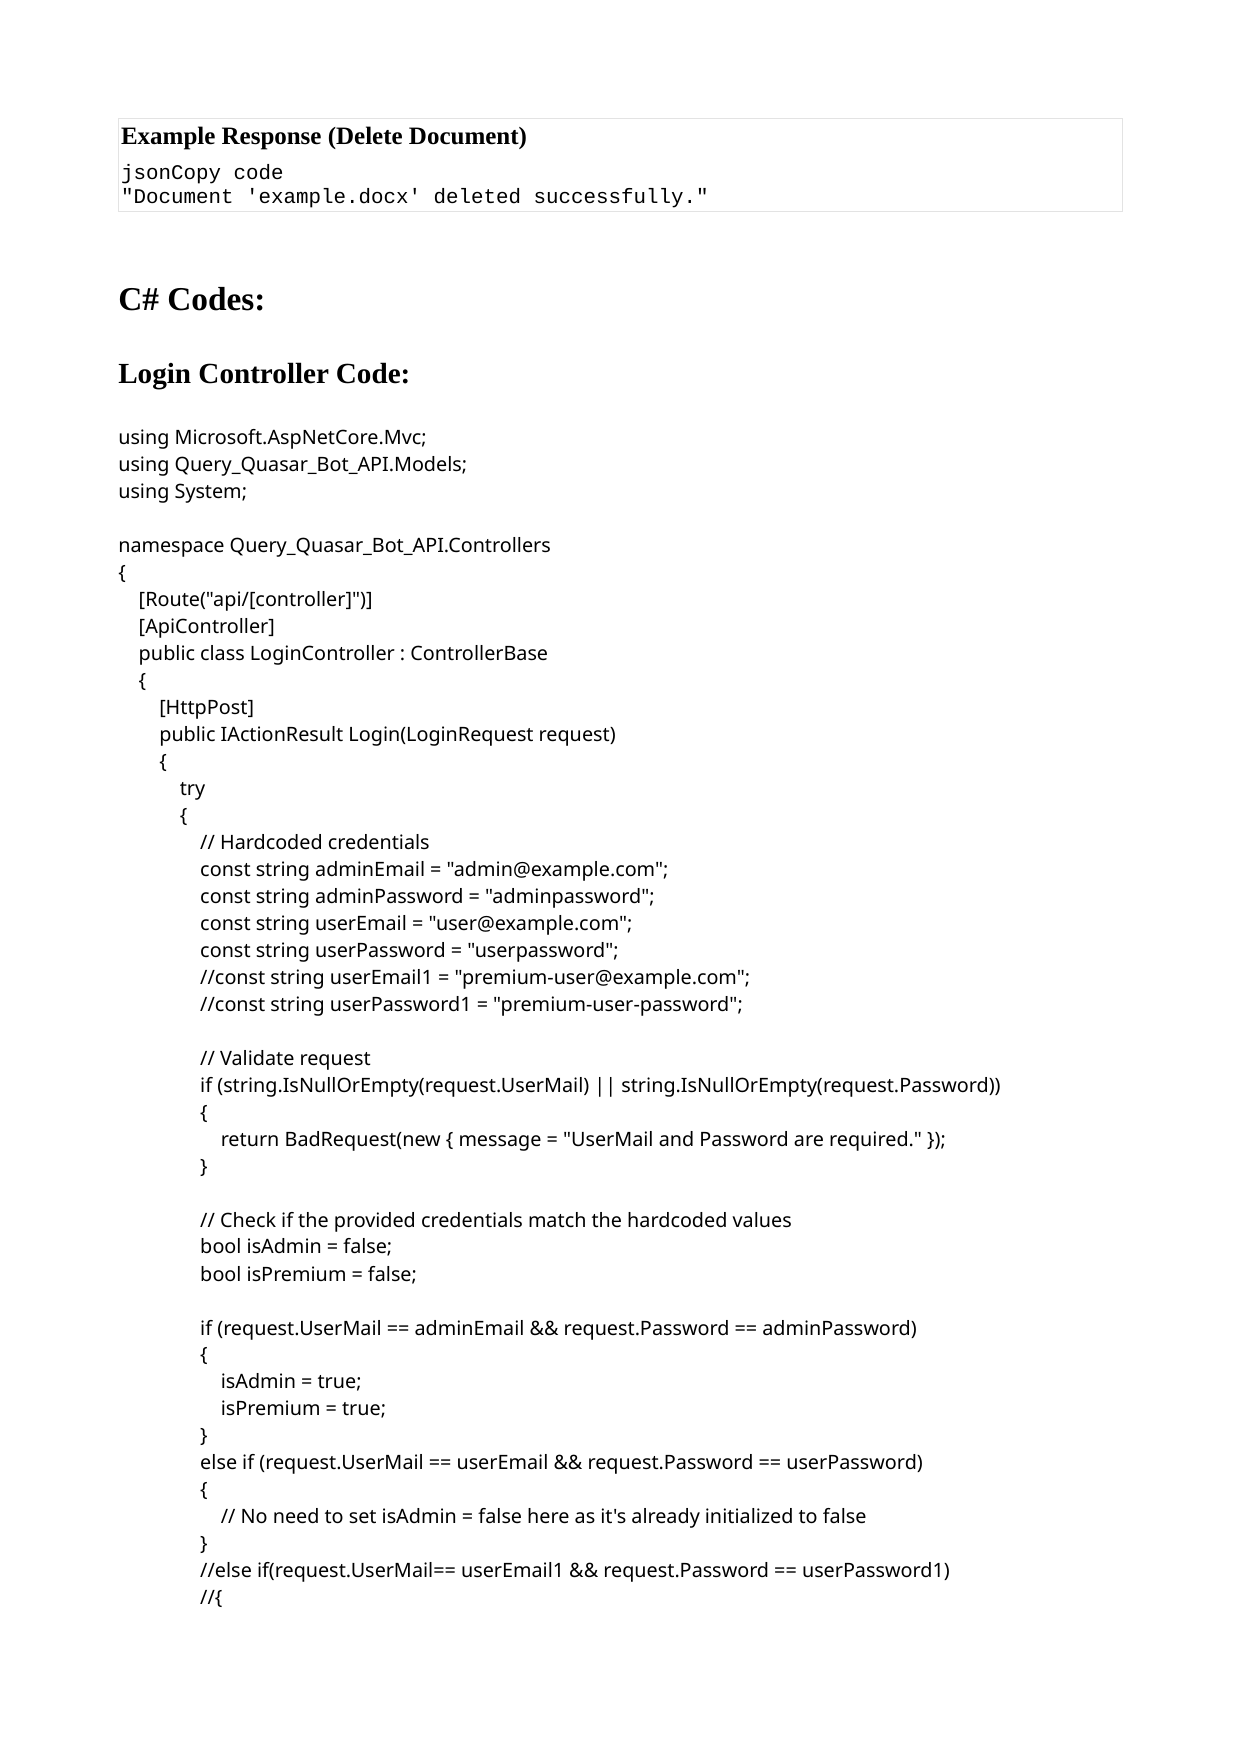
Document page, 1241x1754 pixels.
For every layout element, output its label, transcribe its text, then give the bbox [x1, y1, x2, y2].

text } [118, 1529, 1122, 1557]
text } [118, 1422, 1122, 1449]
text using System; [118, 477, 1122, 504]
text [Route("api/[controller]")] [118, 585, 1122, 612]
text public IActionResult Login(LoginRequest request) [118, 720, 1122, 747]
text const string userPassword = "userpassword"; [118, 936, 1122, 963]
text isPremium = true; [118, 1395, 1122, 1422]
text isAdmin = true; [118, 1368, 1122, 1395]
text try [118, 774, 1122, 801]
text //const string userEmail1 = "premium-user@example.com"; [118, 963, 1122, 990]
text //{ [118, 1583, 1122, 1611]
text Login Controller Code: [118, 356, 1122, 390]
text namespace Query_Quasar_Bot_API.Controllers [118, 531, 1122, 558]
text [ApiController] [118, 612, 1122, 639]
text { [118, 801, 1122, 828]
text using Microsoft.AspNetCore.Mvc; [118, 423, 1122, 450]
text else if (request.UserMail == userEmail && request.Password == userPassword) [118, 1449, 1122, 1476]
text const string userEmail = "user@example.com"; [118, 909, 1122, 936]
text if (request.UserMail == adminEmail && request.Password == adminPassword) [118, 1314, 1122, 1341]
text bool isPremium = false; [118, 1260, 1122, 1287]
text { [118, 1476, 1122, 1503]
text //else if(request.UserMail== userEmail1 && request.Password == userPassword1) [118, 1557, 1122, 1583]
text C# Codes: [118, 280, 1122, 318]
text jsonCopy code [119, 159, 1122, 183]
text { [118, 747, 1122, 774]
text // No need to set isAdmin = false here as it's already initialized to false [118, 1503, 1122, 1529]
text } [118, 1152, 1122, 1179]
text return BadRequest(new { message = "UserMail and Password are required." }); [118, 1125, 1122, 1152]
text const string adminPassword = "adminpassword"; [118, 882, 1122, 909]
text if (string.IsNullOrEmpty(request.UserMail) || string.IsNullOrEmpty(request.Password)) [118, 1071, 1122, 1098]
text { [118, 666, 1122, 693]
text { [118, 1341, 1122, 1368]
text using Query_Quasar_Bot_API.Models; [118, 450, 1122, 477]
text public class LoginController : ControllerBase [118, 639, 1122, 666]
text const string adminEmail = "admin@example.com"; [118, 855, 1122, 882]
text // Validate request [118, 1044, 1122, 1071]
text "Document 'example.docx' deleted successfully." [119, 183, 1122, 211]
text // Check if the provided credentials match the hardcoded values [118, 1206, 1122, 1233]
subtitle Example Response (Delete Document) [119, 119, 1122, 149]
text { [118, 1098, 1122, 1125]
text //const string userPassword1 = "premium-user-password"; [118, 990, 1122, 1017]
text // Hardcoded credentials [118, 828, 1122, 855]
text [HttpPost] [118, 693, 1122, 720]
text { [118, 558, 1122, 585]
text bool isAdmin = false; [118, 1233, 1122, 1260]
